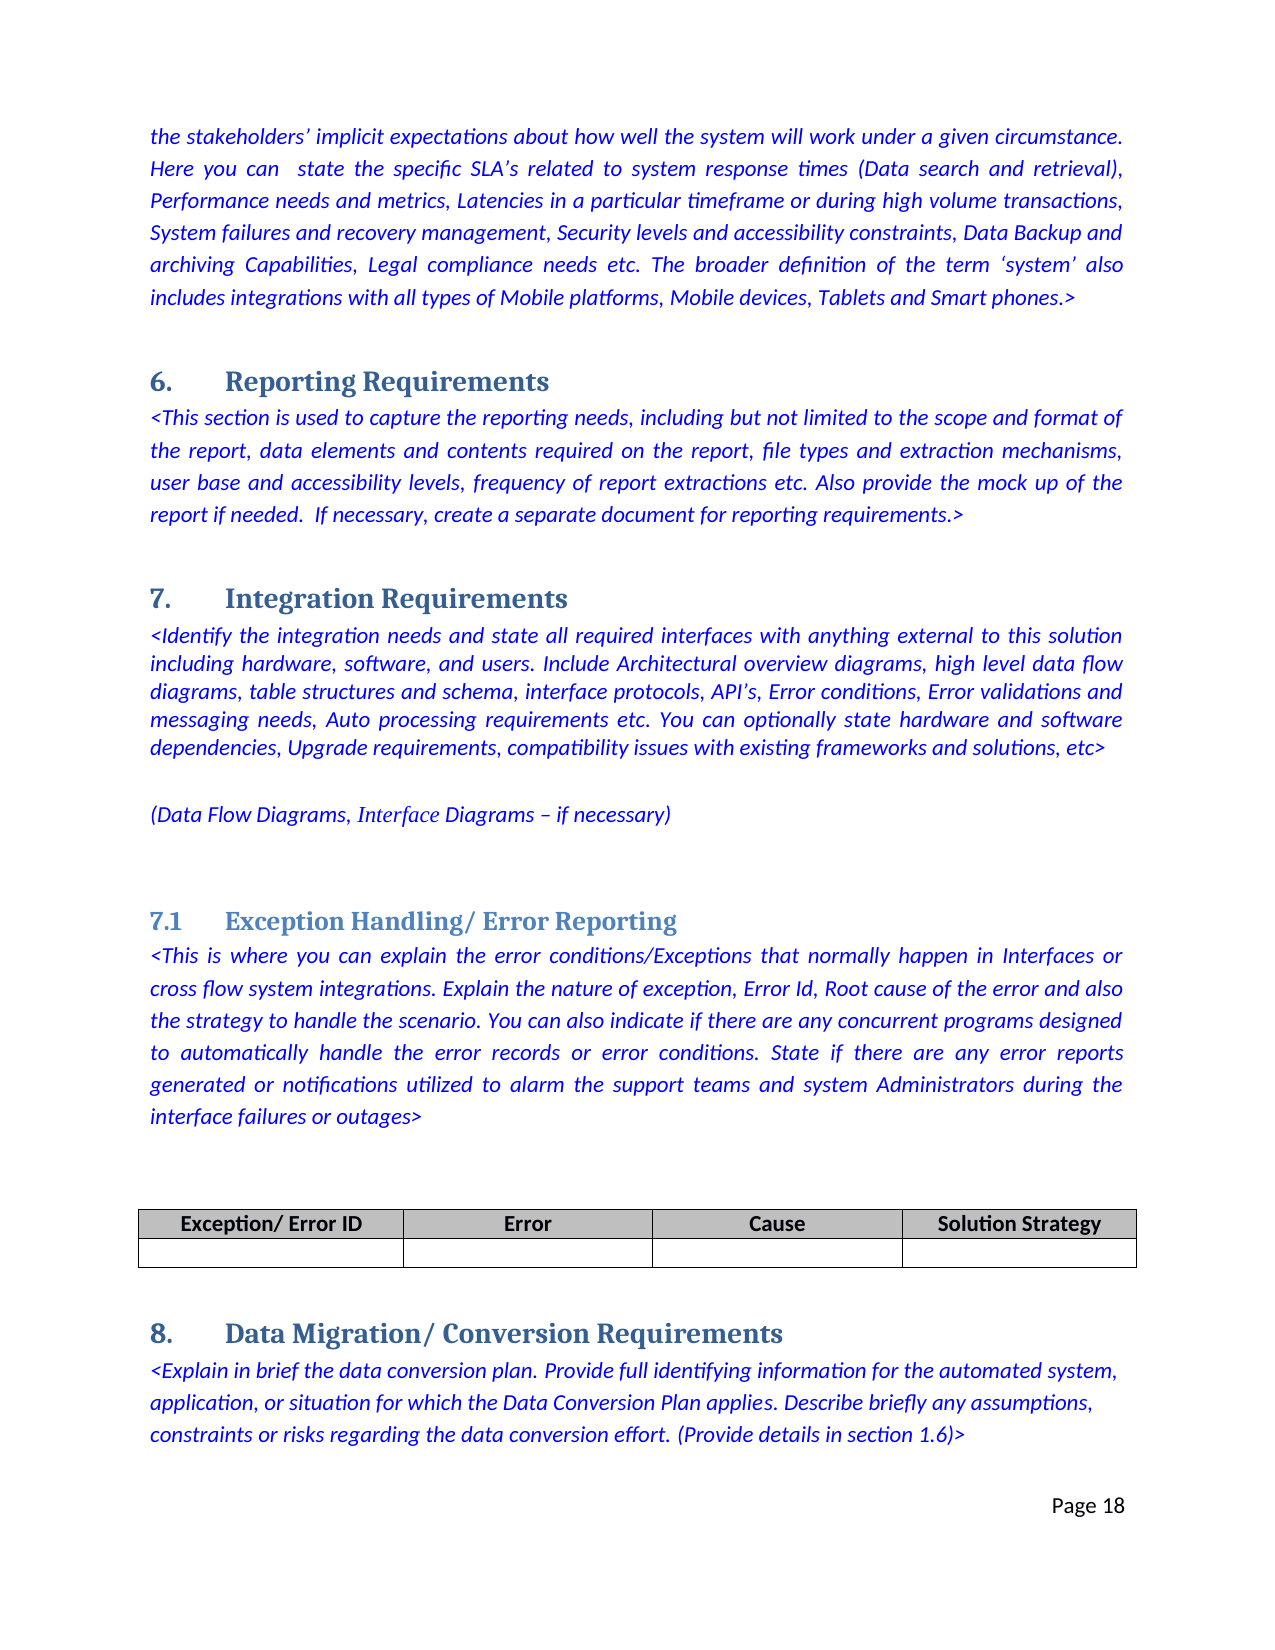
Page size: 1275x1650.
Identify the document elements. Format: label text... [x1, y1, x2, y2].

table_header Exception/ Error ID [139, 1210, 403, 1238]
table_cell [139, 1239, 403, 1267]
table_cell [653, 1239, 902, 1267]
text (Data Flow Diagrams, Interface Diagrams – if necessary) [150, 800, 1125, 828]
table_cell [903, 1239, 1136, 1267]
subtitle Data Migration/ Conversion Requirements [150, 1318, 1125, 1351]
table_header Cause [653, 1210, 902, 1238]
list <Explain in brief the data conversion plan. Provide full identifying information for the automated system, application, or situation for which the Data Conversion Plan applies. Describe briefly any assumptions, constraints or risks regarding the data conversion effort. (Provide details in section 1.6)> [150, 1356, 1125, 1449]
table_header Error [404, 1210, 652, 1238]
subtitle Exception Handling/ Error Reporting [150, 906, 1125, 937]
table_header Solution Strategy [903, 1210, 1136, 1238]
subtitle Reporting Requirements [150, 365, 1125, 398]
text <Identify the integration needs and state all required interfaces with anything external to this solution including hardware, software, and users. Include Architectural overview diagrams, high level data flow diagrams, table structures and schema, interface protocols, API’s, Error conditions, Error validations and messaging needs, Auto processing requirements etc. You can optionally state hardware and software dependencies, Upgrade requirements, compatibility issues with existing frameworks and solutions, etc> [150, 621, 1125, 761]
list <This is where you can explain the error conditions/Exceptions that normally happen in Interfaces or cross flow system integrations. Explain the nature of exception, Error Id, Root cause of the error and also the strategy to handle the scenario. You can also indicate if there are any concurrent programs designed to automatically handle the error records or error conditions. State if there are any error reports generated or notifications utilized to alarm the support teams and system Administrators during the interface failures or outages> [150, 942, 1125, 1131]
subtitle Integration Requirements [150, 582, 1125, 616]
table_cell [404, 1239, 652, 1267]
list the stakeholders’ implicit expectations about how well the system will work under a given circumstance. Here you can state the specific SLA’s related to system response times (Data search and retrieval), Performance needs and metrics, Latencies in a particular timeframe or during high volume transactions, System failures and recovery management, Security levels and accessibility constraints, Data Backup and archiving Capabilities, Legal compliance needs etc. The broader definition of the term ‘system’ also includes integrations with all types of Mobile platforms, Mobile devices, Tablets and Smart phones.> [150, 122, 1125, 311]
list <This section is used to capture the reporting needs, including but not limited to the scope and format of the report, data elements and contents required on the report, file types and extraction mechanisms, user base and accessibility levels, frequency of report extractions etc. Also provide the mock up of the report if needed. If necessary, create a separate document for reporting requirements.> [150, 403, 1125, 528]
